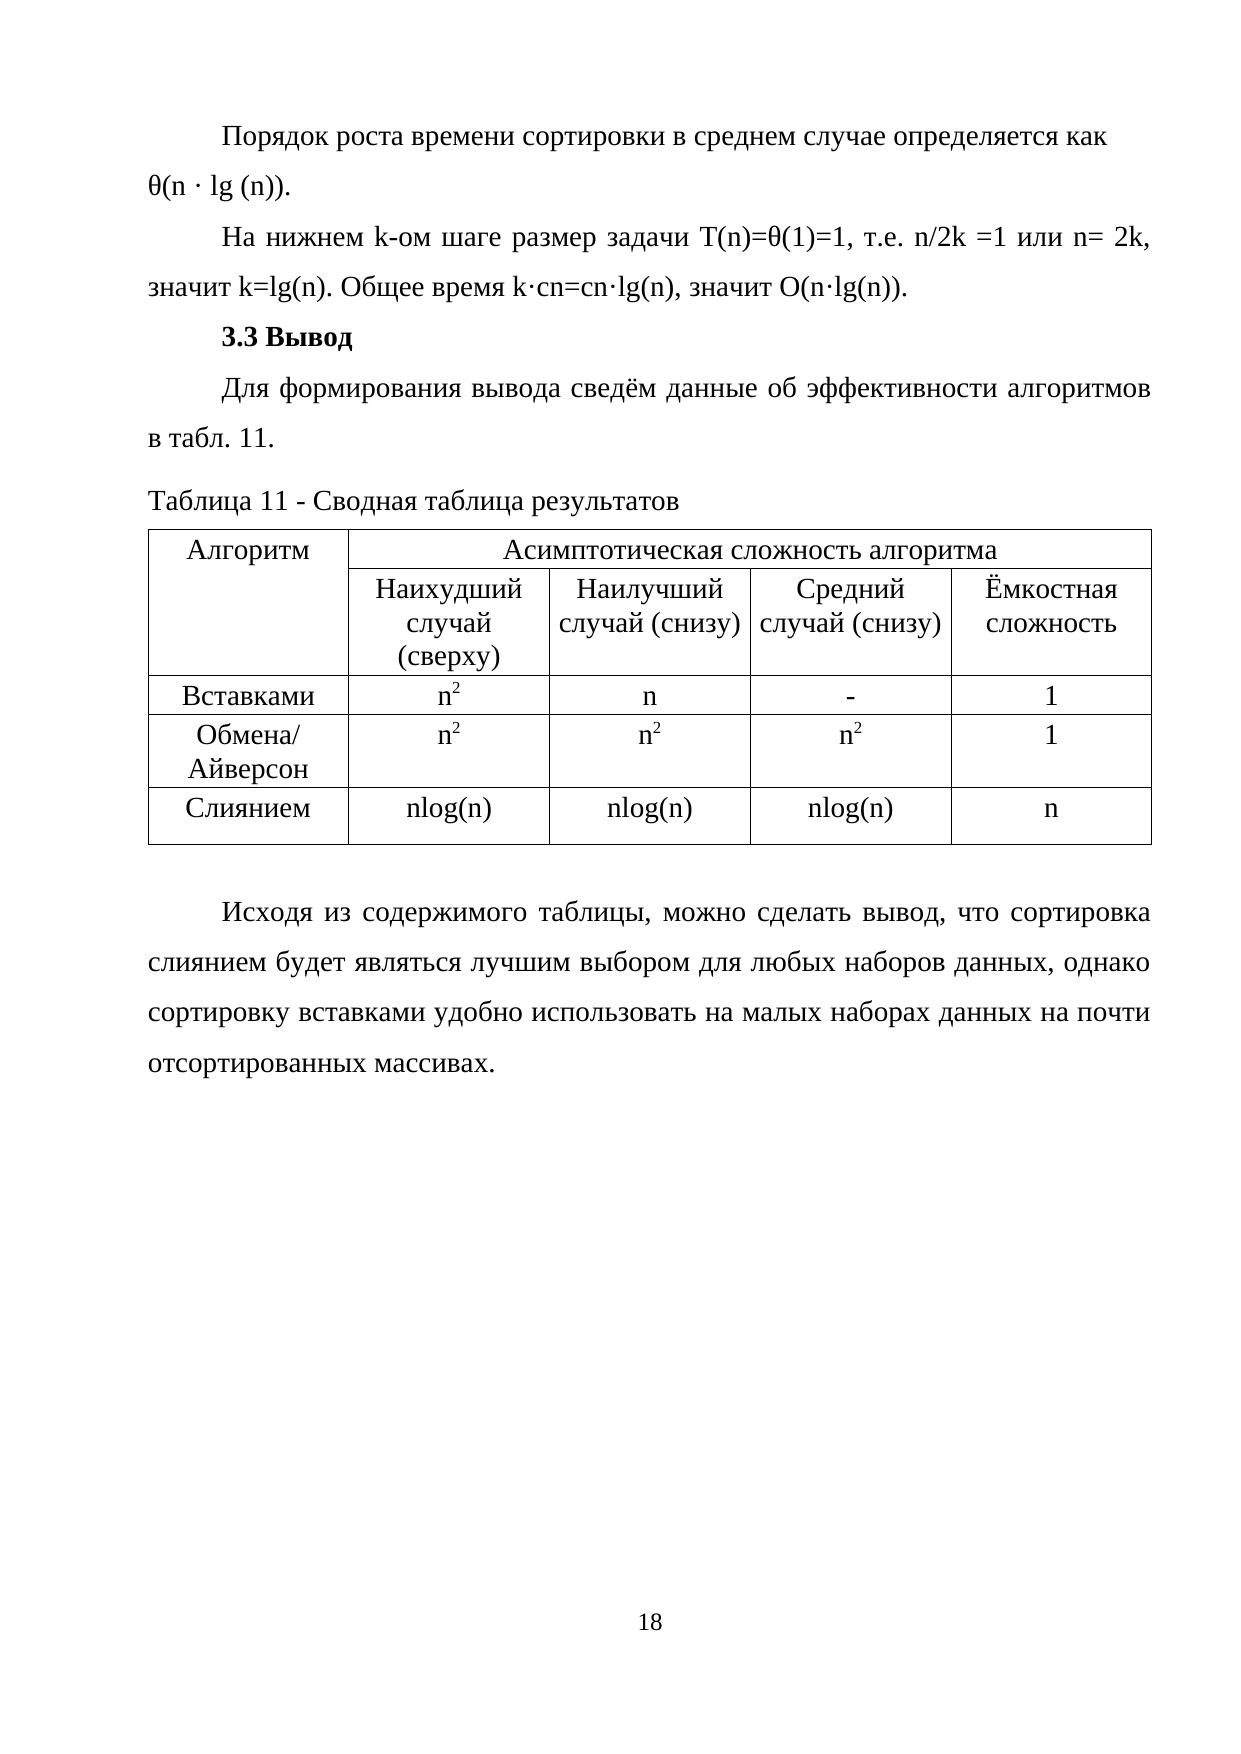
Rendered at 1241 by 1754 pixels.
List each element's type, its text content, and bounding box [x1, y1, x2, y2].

table_cell n [952, 788, 1151, 844]
table_cell n2 [751, 715, 951, 787]
text Таблица 11 - Сводная таблица результатов [148, 483, 1152, 516]
table_header Алгоритм [149, 530, 348, 675]
text θ(n · lg (n)). [148, 168, 1152, 202]
table_cell 1 [952, 676, 1151, 714]
table_cell n2 [550, 715, 750, 787]
table_cell n2 [349, 676, 549, 714]
table_cell Вставками [149, 676, 348, 714]
table_cell n [550, 676, 750, 714]
table_cell - [751, 676, 951, 714]
text Исходя из содержимого таблицы, можно сделать вывод, что сортировка слиянием будет являться лучшим выбором для любых наборов данных, однако сортировку вставками удобно использовать на малых наборах данных на почти отсортированных массивах. [148, 894, 1152, 1078]
text Порядок роста времени сортировки в среднем случае определяется как [148, 118, 1152, 152]
text Для формирования вывода сведём данные об эффективности алгоритмов в табл. 11. [148, 370, 1152, 453]
table_cell Обмена/Айверсон [149, 715, 348, 787]
table_cell Слиянием [149, 788, 348, 844]
table_cell nlog(n) [349, 788, 549, 844]
text 3.3 Вывод [148, 319, 1152, 353]
table_cell nlog(n) [550, 788, 750, 844]
text На нижнем k-ом шаге размер задачи T(n)=θ(1)=1, т.е. n/2k =1 или n= 2k, значит k=lg(n). Общее время k·cn=cn·lg(n), значит О(n·lg(n)). [148, 219, 1152, 303]
table_cell Наихудший случай (сверху) [349, 569, 549, 675]
table_cell Ёмкостная сложность [952, 569, 1151, 675]
table_cell nlog(n) [751, 788, 951, 844]
table_header Асимптотическая сложность алгоритма [349, 530, 1151, 568]
table_cell Наилучший случай (снизу) [550, 569, 750, 675]
table_cell 1 [952, 715, 1151, 787]
table_cell n2 [349, 715, 549, 787]
table_cell Средний случай (снизу) [751, 569, 951, 675]
